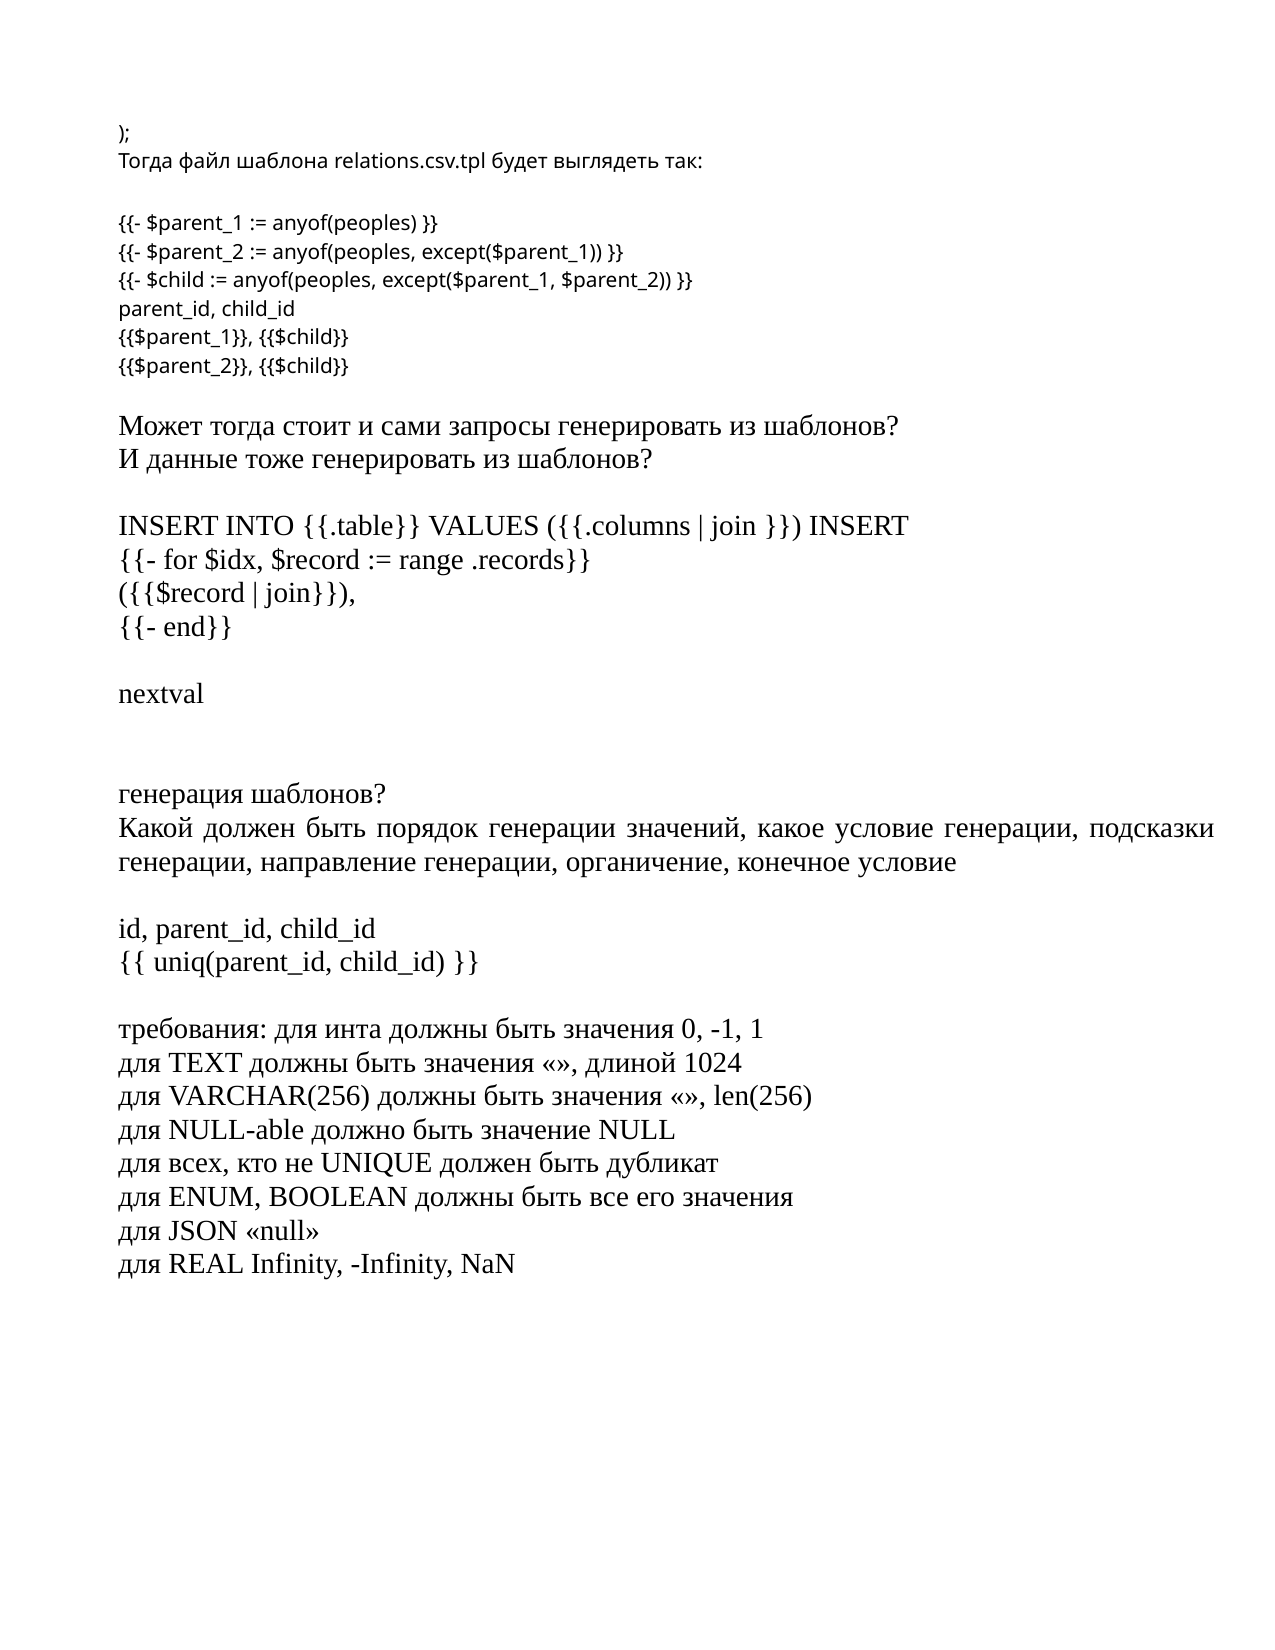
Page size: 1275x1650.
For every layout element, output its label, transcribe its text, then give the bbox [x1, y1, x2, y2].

text для JSON «null» [118, 1213, 1216, 1246]
text INSERT INTO {{.table}} VALUES ({{.columns | join }}) INSERT [118, 508, 1216, 542]
text Какой должен быть порядок генерации значений, какое условие генерации, подсказки генерации, направление генерации, органичение, конечное условие [118, 810, 1216, 877]
text ({{$record | join}}), [118, 575, 1216, 609]
text Может тогда стоит и сами запросы генерировать из шаблонов? [118, 408, 1216, 441]
text {{$parent_2}}, {{$child}} [118, 351, 1216, 379]
text для TEXT должны быть значения «», длиной 1024 [118, 1045, 1216, 1078]
text требования: для инта должны быть значения 0, -1, 1 [118, 1011, 1216, 1045]
text для REAL Infinity, -Infinity, NaN [118, 1246, 1216, 1280]
text ); [118, 118, 1216, 147]
text для ENUM, BOOLEAN должны быть все его значения [118, 1179, 1216, 1213]
text id, parent_id, child_id [118, 911, 1216, 944]
text {{$parent_1}}, {{$child}} [118, 322, 1216, 351]
text Тогда файл шаблона relations.csv.tpl будет выглядеть так: [118, 147, 1216, 175]
text И данные тоже генерировать из шаблонов? [118, 441, 1216, 475]
text {{- $child := anyof(peoples, except($parent_1, $parent_2)) }} [118, 265, 1216, 294]
text {{- end}} [118, 609, 1216, 642]
text {{- $parent_2 := anyof(peoples, except($parent_1)) }} [118, 237, 1216, 265]
text для всех, кто не UNIQUE должен быть дубликат [118, 1146, 1216, 1179]
text для VARCHAR(256) должны быть значения «», len(256) [118, 1078, 1216, 1112]
text {{- $parent_1 := anyof(peoples) }} [118, 208, 1216, 237]
text nextval [118, 676, 1216, 709]
text {{- for $idx, $record := range .records}} [118, 542, 1216, 575]
text {{ uniq(parent_id, child_id) }} [118, 944, 1216, 978]
text генерация шаблонов? [118, 777, 1216, 810]
text parent_id, child_id [118, 294, 1216, 322]
text для NULL-able должно быть значение NULL [118, 1112, 1216, 1146]
